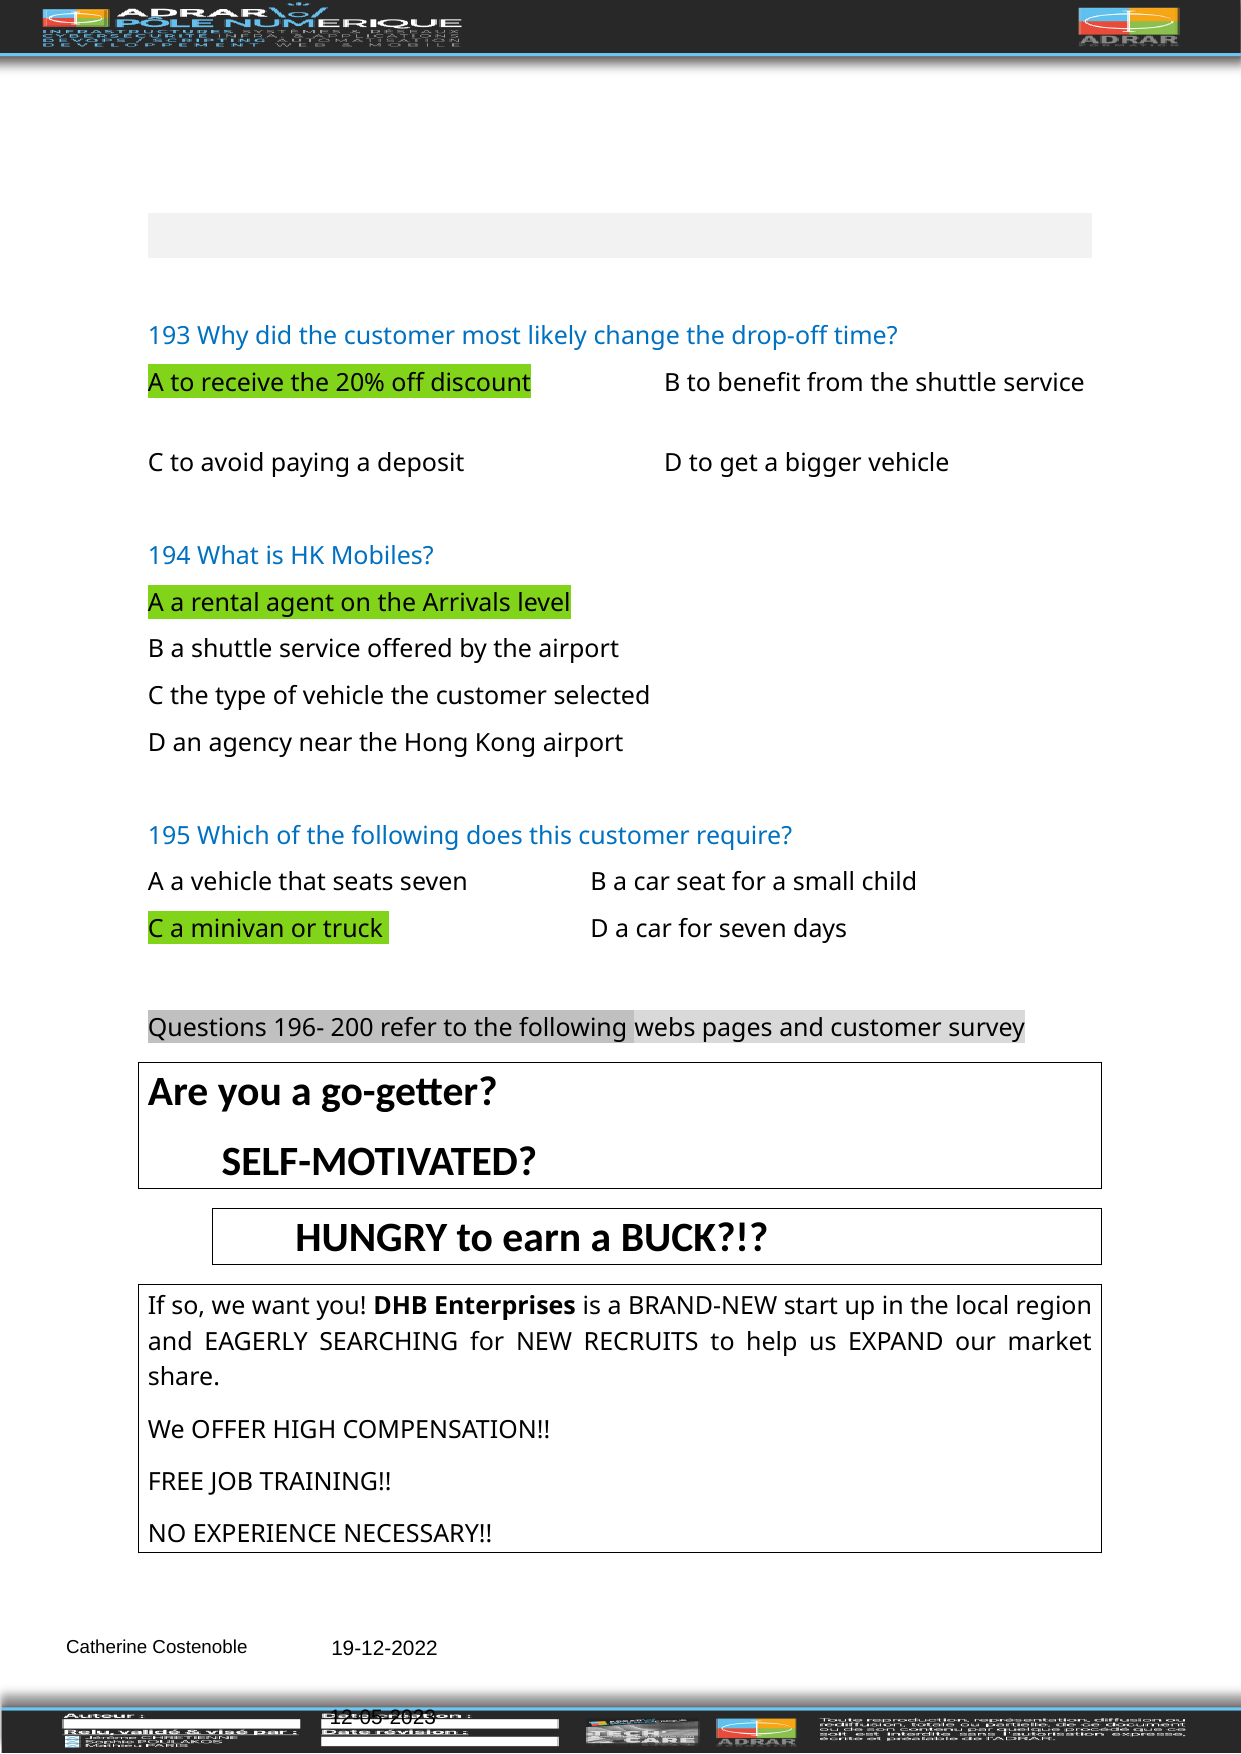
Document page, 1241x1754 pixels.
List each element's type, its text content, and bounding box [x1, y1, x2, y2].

picture [0, 0, 1241, 10]
text Are you a go-getter? [139, 1063, 1101, 1116]
text C to avoid paying a deposit D to get a bigger vehicle [148, 445, 1092, 479]
text A to receive the 20% off discount B to benefit from the shuttle service [148, 364, 1092, 432]
text D an agency near the Hong Kong airport [148, 724, 1092, 758]
text Hungry to earn a buck?!? [213, 1209, 1101, 1264]
text A a vehicle that seats seven B a car seat for a small child [148, 864, 1092, 898]
text Questions 196- 200 refer to the following webs pages and customer survey [148, 1009, 1092, 1043]
text 195 Which of the following does this customer require? [148, 817, 1092, 851]
text 194 What is HK Mobiles? [148, 538, 1092, 572]
text Self-motivated? [139, 1132, 1101, 1188]
text C a minivan or truck D a car for seven days [148, 911, 1092, 944]
text If so, we want you! DHB Enterprises is a BRAND-NEW start up in the local region and eagerly searching for new recruits to help us EXPAND our market share. [139, 1285, 1101, 1393]
picture [1, 1742, 1241, 1753]
text A a rental agent on the Arrivals level [148, 584, 1092, 619]
text FREE JOB TRAINING!! [139, 1461, 1101, 1498]
text We OFFER HIGH COMPENSATION!! [139, 1408, 1101, 1445]
text 193 Why did the customer most likely change the drop-off time? [148, 318, 1092, 352]
text C the type of vehicle the customer selected [148, 678, 1092, 712]
text NO EXPERIENCE NECESSARY!! [139, 1513, 1101, 1552]
text B a shuttle service offered by the airport [148, 631, 1092, 665]
